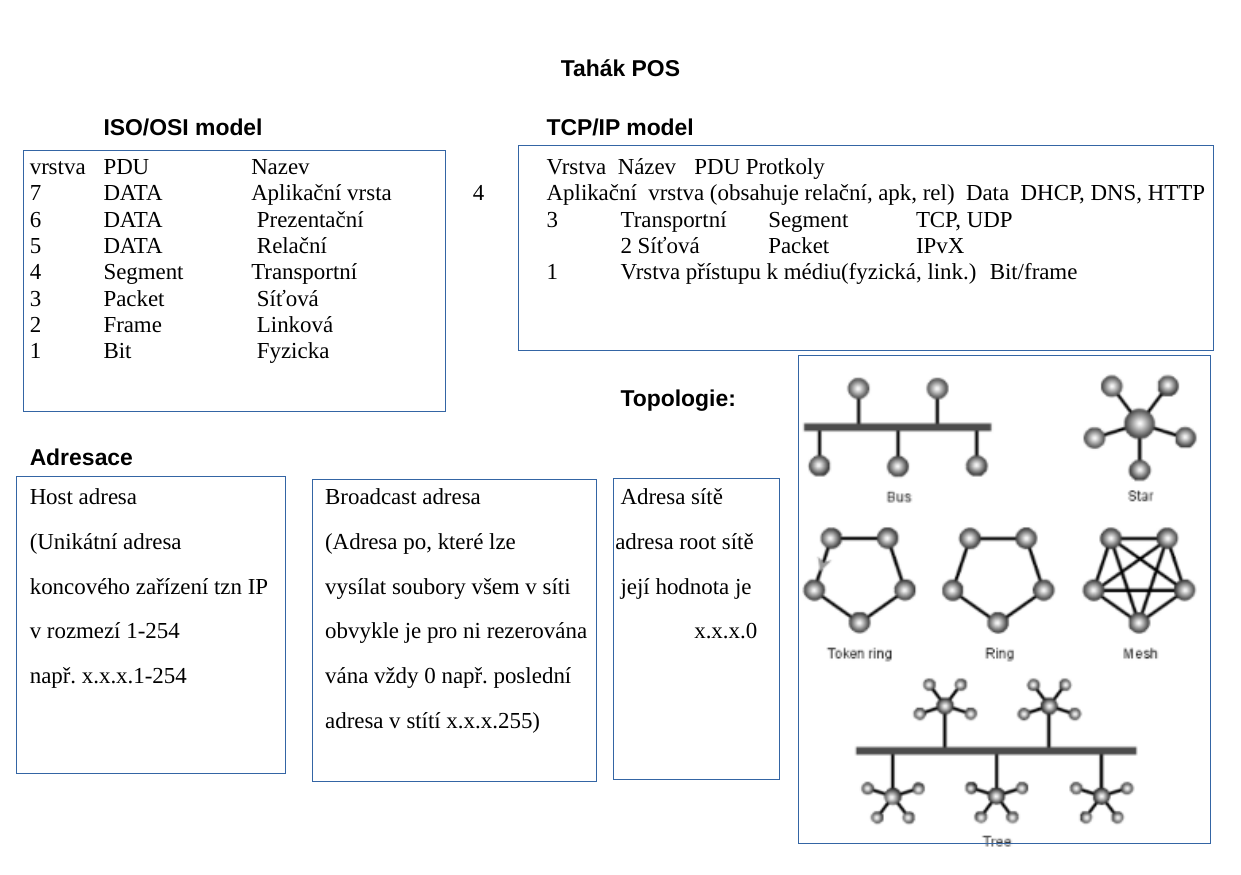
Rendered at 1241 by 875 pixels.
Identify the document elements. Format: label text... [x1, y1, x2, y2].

text [446, 258, 518, 285]
text adresa root sítě [614, 528, 779, 554]
text adresa v stítí x.x.x.255) [313, 707, 596, 733]
subtitle Tahák POS [29, 54, 1211, 81]
text [446, 285, 518, 311]
picture [799, 356, 1210, 843]
text 3 Packet Síťová [29, 285, 445, 311]
text [446, 206, 518, 232]
text [286, 707, 312, 733]
text 2 Frame Linková [29, 311, 445, 337]
text 6 DATA Prezentační [29, 206, 445, 232]
text [446, 337, 1211, 364]
text [29, 707, 285, 733]
text (Unikátní adresa [29, 528, 285, 554]
text (Adresa po, které lze [313, 528, 596, 554]
text 1 Vrstva přístupu k médiu(fyzická, link.) Bit/frame [519, 258, 1211, 285]
picture [779, 355, 1211, 853]
text 4 Segment Transportní [29, 258, 445, 285]
text Adresa sítě [614, 483, 779, 509]
text Host adresa [29, 483, 285, 509]
text 1 Bit Fyzicka [29, 337, 445, 364]
text Aplikační vrstva (obsahuje relační, apk, rel) Data DHCP, DNS, HTTP [519, 179, 1211, 206]
text [614, 707, 779, 733]
text [614, 662, 779, 689]
text její hodnota je [614, 573, 779, 599]
text x.x.x.0 [614, 618, 779, 644]
text např. x.x.x.1-254 [29, 662, 285, 689]
text 7 DATA Aplikační vrsta [29, 179, 445, 206]
text koncového zařízení tzn IP [29, 573, 285, 599]
text 2 Síťová Packet IPvX [519, 232, 1211, 258]
text v rozmezí 1-254 [29, 618, 285, 644]
text 4 [446, 179, 518, 206]
text [519, 285, 1211, 311]
text [446, 232, 518, 258]
text obvykle je pro ni rezerována [313, 618, 596, 644]
text 3 Transportní Segment TCP, UDP [519, 206, 1211, 232]
text Vrstva Název PDU Protkoly [519, 153, 1211, 179]
text [446, 153, 518, 179]
text [446, 311, 518, 337]
text vysílat soubory všem v síti [313, 573, 596, 599]
text [519, 311, 1211, 337]
text Broadcast adresa [313, 483, 596, 509]
subtitle [29, 385, 445, 411]
subtitle ISO/OSI model TCP/IP model [29, 114, 1211, 141]
subtitle Adresace [29, 444, 779, 471]
text vrstva PDU Nazev [29, 153, 445, 179]
text vána vždy 0 např. poslední [313, 662, 596, 689]
subtitle Topologie: [446, 385, 779, 411]
text 5 DATA Relační [29, 232, 445, 258]
